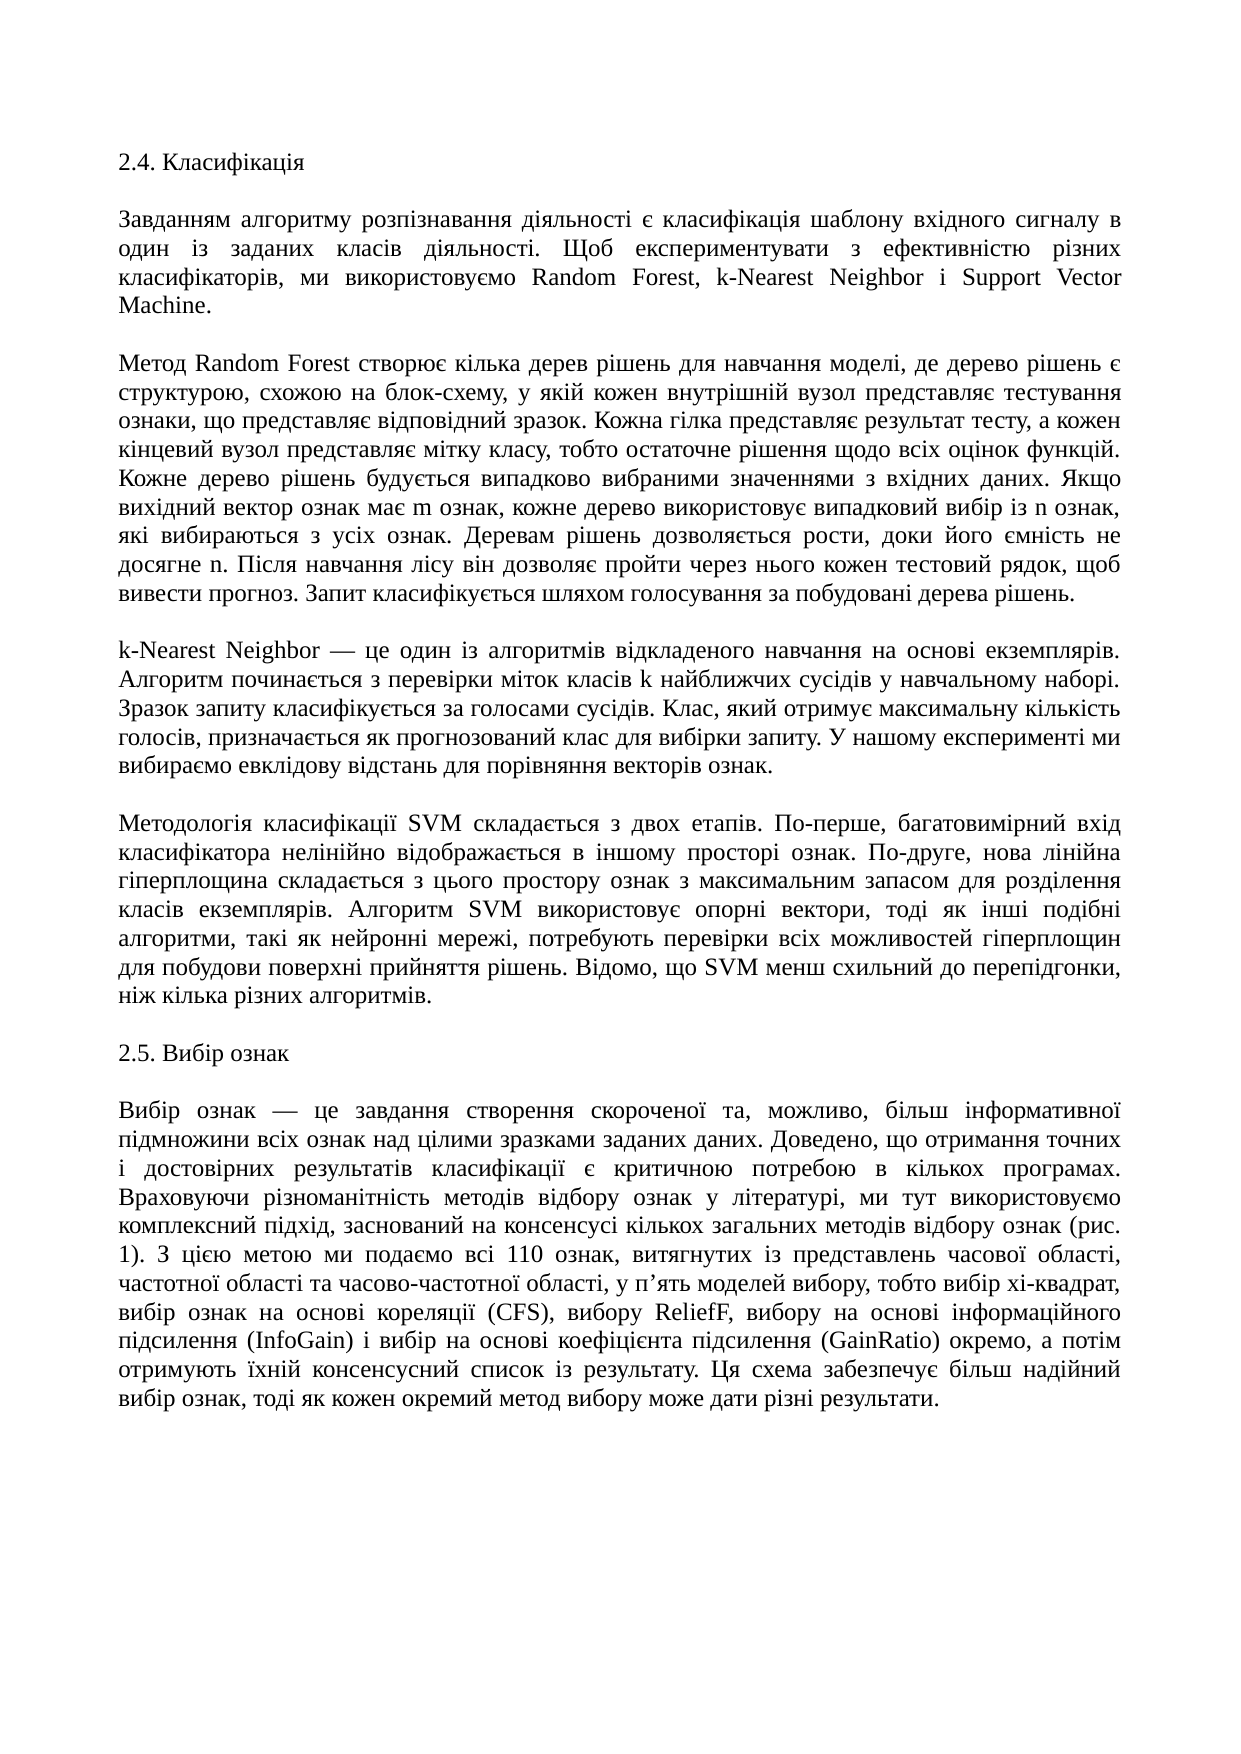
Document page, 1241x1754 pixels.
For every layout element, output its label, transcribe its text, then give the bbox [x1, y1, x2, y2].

text 2.5. Вибір ознак [118, 1038, 1122, 1067]
text 2.4. Класифікація [118, 147, 1122, 176]
text Метод Random Forest створює кілька дерев рішень для навчання моделі, де дерево рішень є структурою, схожою на блок-схему, у якій кожен внутрішній вузол представляє тестування ознаки, що представляє відповідний зразок. Кожна гілка представляє результат тесту, а кожен кінцевий вузол представляє мітку класу, тобто остаточне рішення щодо всіх оцінок функцій. Кожне дерево рішень будується випадково вибраними значеннями з вхідних даних. Якщо вихідний вектор ознак має m ознак, кожне дерево використовує випадковий вибір із n ознак, які вибираються з усіх ознак. Деревам рішень дозволяється рости, доки його ємність не досягне n. Після навчання лісу він дозволяє пройти через нього кожен тестовий рядок, щоб вивести прогноз. Запит класифікується шляхом голосування за побудовані дерева рішень. [118, 319, 1122, 607]
text Вибір ознак — це завдання створення скороченої та, можливо, більш інформативної підмножини всіх ознак над цілими зразками заданих даних. Доведено, що отримання точних і достовірних результатів класифікації є критичною потребою в кількох програмах. Враховуючи різноманітність методів відбору ознак у літературі, ми тут використовуємо комплексний підхід, заснований на консенсусі кількох загальних методів відбору ознак (рис. 1). З цією метою ми подаємо всі 110 ознак, витягнутих із представлень часової області, частотної області та часово-частотної області, у п’ять моделей вибору, тобто вибір хі-квадрат, вибір ознак на основі кореляції (CFS), вибору ReliefF, вибору на основі інформаційного підсилення (InfoGain) і вибір на основі коефіцієнта підсилення (GainRatio) окремо, а потім отримують їхній консенсусний список із результату. Ця схема забезпечує більш надійний вибір ознак, тоді як кожен окремий метод вибору може дати різні результати. [118, 1096, 1122, 1412]
text Завданням алгоритму розпізнавання діяльності є класифікація шаблону вхідного сигналу в один із заданих класів діяльності. Щоб експериментувати з ефективністю різних класифікаторів, ми використовуємо Random Forest, k-Nearest Neighbor і Support Vector Machine. [118, 176, 1122, 319]
text k-Nearest Neighbor — це один із алгоритмів відкладеного навчання на основі екземплярів. Алгоритм починається з перевірки міток класів k найближчих сусідів у навчальному наборі. Зразок запиту класифікується за голосами сусідів. Клас, який отримує максимальну кількість голосів, призначається як прогнозований клас для вибірки запиту. У нашому експерименті ми вибираємо евклідову відстань для порівняння векторів ознак. [118, 607, 1122, 779]
text Методологія класифікації SVM складається з двох етапів. По-перше, багатовимірний вхід класифікатора нелінійно відображається в іншому просторі ознак. По-друге, нова лінійна гіперплощина складається з цього простору ознак з максимальним запасом для розділення класів екземплярів. Алгоритм SVM використовує опорні вектори, тоді як інші подібні алгоритми, такі як нейронні мережі, потребують перевірки всіх можливостей гіперплощин для побудови поверхні прийняття рішень. Відомо, що SVM менш схильний до перепідгонки, ніж кілька різних алгоритмів. [118, 779, 1122, 1009]
